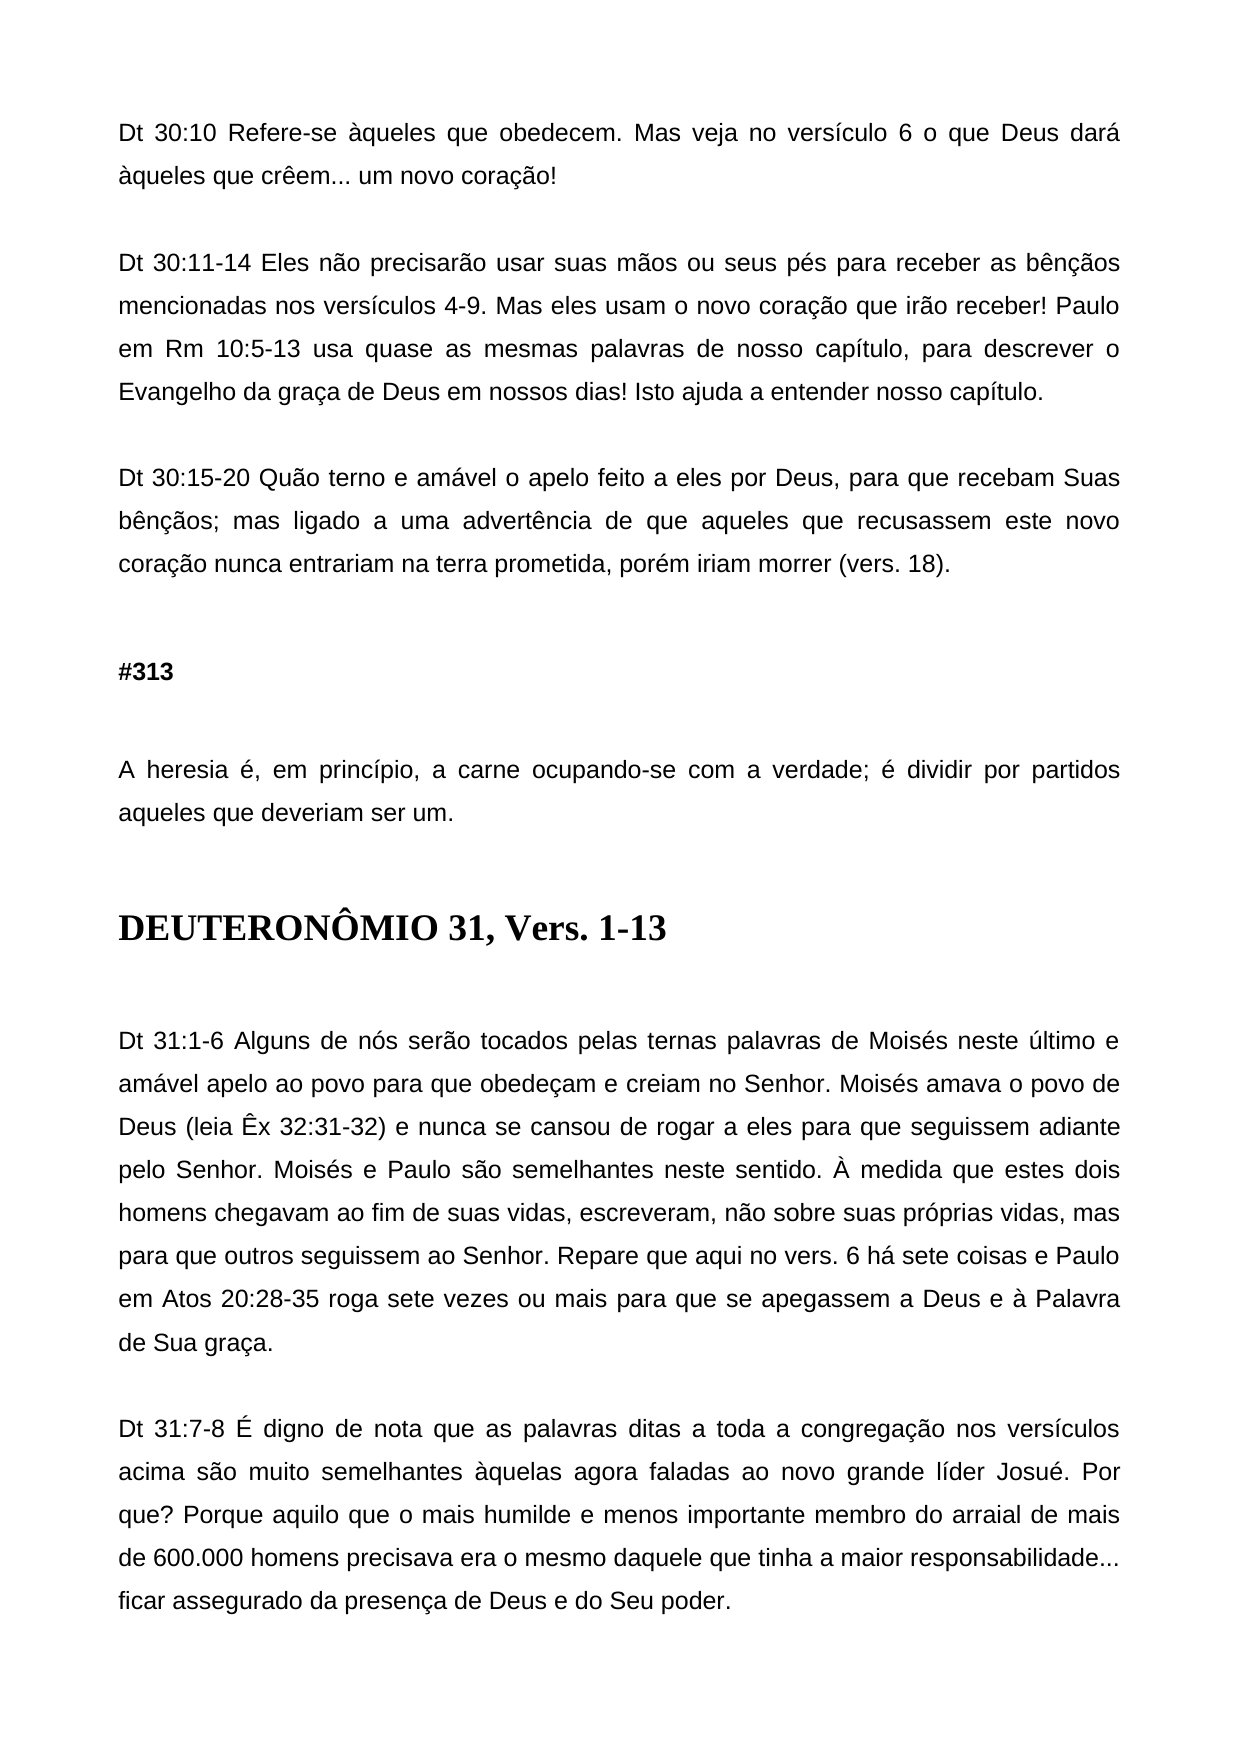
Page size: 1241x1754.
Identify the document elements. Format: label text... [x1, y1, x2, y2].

subtitle DEUTERONÔMIO 31, Vers. 1-13 [118, 905, 1122, 948]
text Dt 31:7-8 É digno de nota que as palavras ditas a toda a congregação nos versículos acima são muito semelhantes àquelas agora faladas ao novo grande líder Josué. Por que? Porque aquilo que o mais humilde e menos importante membro do arraial de mais de 600.000 homens precisava era o mesmo daquele que tinha a maior responsabilidade... ficar assegurado da presença de Deus e do Seu poder. [118, 1414, 1122, 1615]
text Dt 31:1-6 Alguns de nós serão tocados pelas ternas palavras de Moisés neste último e amável apelo ao povo para que obedeçam e creiam no Senhor. Moisés amava o povo de Deus (leia Êx 32:31-32) e nunca se cansou de rogar a eles para que seguissem adiante pelo Senhor. Moisés e Paulo são semelhantes neste sentido. À medida que estes dois homens chegavam ao fim de suas vidas, escreveram, não sobre suas próprias vidas, mas para que outros seguissem ao Senhor. Repare que aqui no vers. 6 há sete coisas e Paulo em Atos 20:28-35 roga sete vezes ou mais para que se apegassem a Deus e à Palavra de Sua graça. [118, 1026, 1122, 1356]
text A heresia é, em princípio, a carne ocupando-se com a verdade; é dividir por partidos aqueles que deveriam ser um. [118, 755, 1122, 827]
text Dt 30:10 Refere-se àqueles que obedecem. Mas veja no versículo 6 o que Deus dará àqueles que crêem... um novo coração! [118, 118, 1122, 190]
subtitle #313 [118, 656, 1122, 685]
text Dt 30:15-20 Quão terno e amável o apelo feito a eles por Deus, para que recebam Suas bênçãos; mas ligado a uma advertência de que aqueles que recusassem este novo coração nunca entrariam na terra prometida, porém iriam morrer (vers. 18). [118, 463, 1122, 578]
text Dt 30:11-14 Eles não precisarão usar suas mãos ou seus pés para receber as bênçãos mencionadas nos versículos 4-9. Mas eles usam o novo coração que irão receber! Paulo em Rm 10:5-13 usa quase as mesmas palavras de nosso capítulo, para descrever o Evangelho da graça de Deus em nossos dias! Isto ajuda a entender nosso capítulo. [118, 247, 1122, 406]
